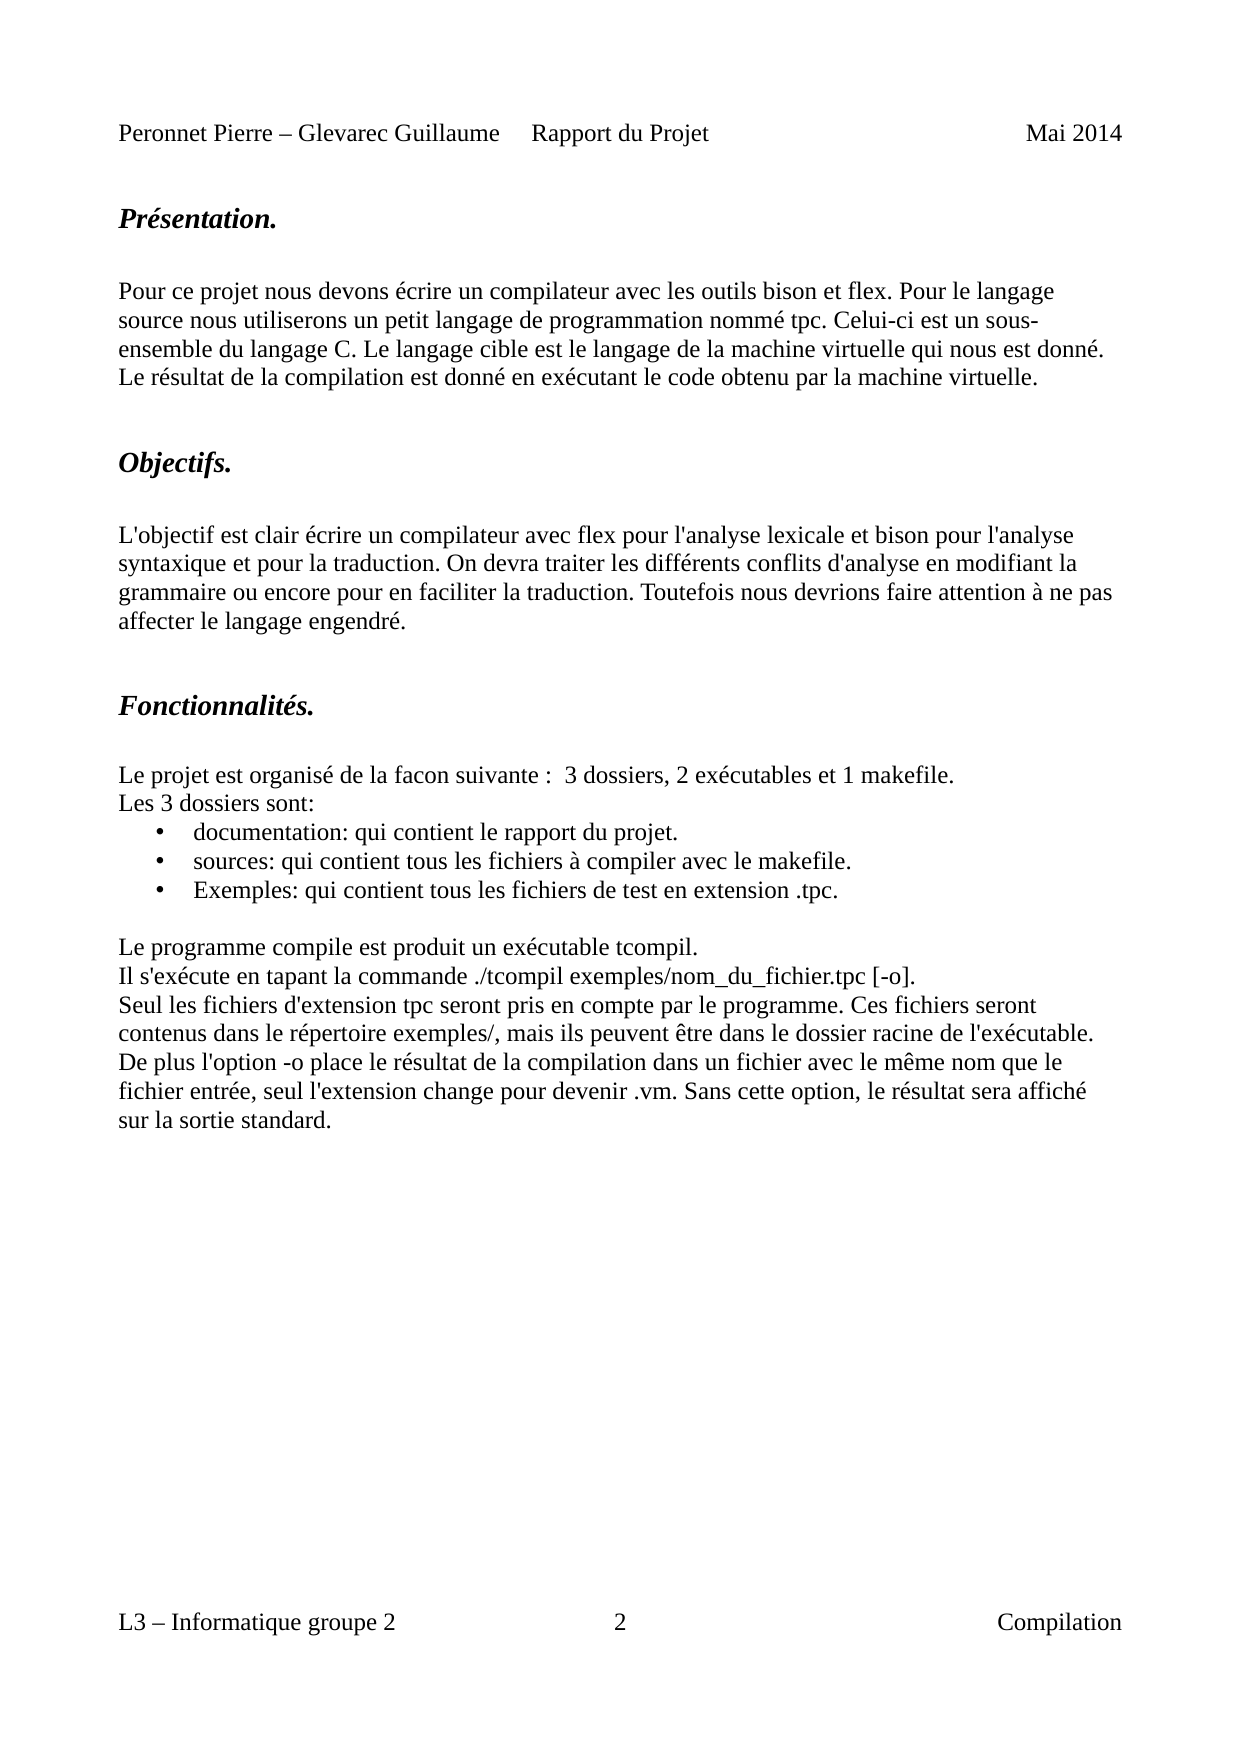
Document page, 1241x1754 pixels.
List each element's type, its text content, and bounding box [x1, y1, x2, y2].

list Exemples: qui contient tous les fichiers de test en extension .tpc. [156, 875, 1122, 903]
text L'objectif est clair écrire un compilateur avec flex pour l'analyse lexicale et bison pour l'analyse syntaxique et pour la traduction. On devra traiter les différents conflits d'analyse en modifiant la grammaire ou encore pour en faciliter la traduction. Toutefois nous devrions faire attention à ne pas affecter le langage engendré. [118, 520, 1122, 663]
text Le programme compile est produit un exécutable tcompil. [118, 932, 1122, 961]
text Le projet est organisé de la facon suivante : 3 dossiers, 2 exécutables et 1 makefile. Les 3 dossiers sont: [118, 760, 1122, 817]
list documentation: qui contient le rapport du projet. [156, 817, 1122, 846]
subtitle Fonctionnalités. [118, 688, 1122, 722]
text Seul les fichiers d'extension tpc seront pris en compte par le programme. Ces fichiers seront contenus dans le répertoire exemples/, mais ils peuvent être dans le dossier racine de l'exécutable. [118, 990, 1122, 1047]
subtitle Présentation. [118, 201, 1122, 235]
text De plus l'option -o place le résultat de la compilation dans un fichier avec le même nom que le fichier entrée, seul l'extension change pour devenir .vm. Sans cette option, le résultat sera affiché sur la sortie standard. [118, 1047, 1122, 1133]
subtitle Objectifs. [118, 445, 1122, 478]
text Pour ce projet nous devons écrire un compilateur avec les outils bison et flex. Pour le langage source nous utiliserons un petit langage de programmation nommé tpc. Celui-ci est un sous-ensemble du langage C. Le langage cible est le langage de la machine virtuelle qui nous est donné. Le résultat de la compilation est donné en exécutant le code obtenu par la machine virtuelle. [118, 276, 1122, 391]
text Il s'exécute en tapant la commande ./tcompil exemples/nom_du_fichier.tpc [-o]. [118, 961, 1122, 990]
list sources: qui contient tous les fichiers à compiler avec le makefile. [156, 846, 1122, 875]
